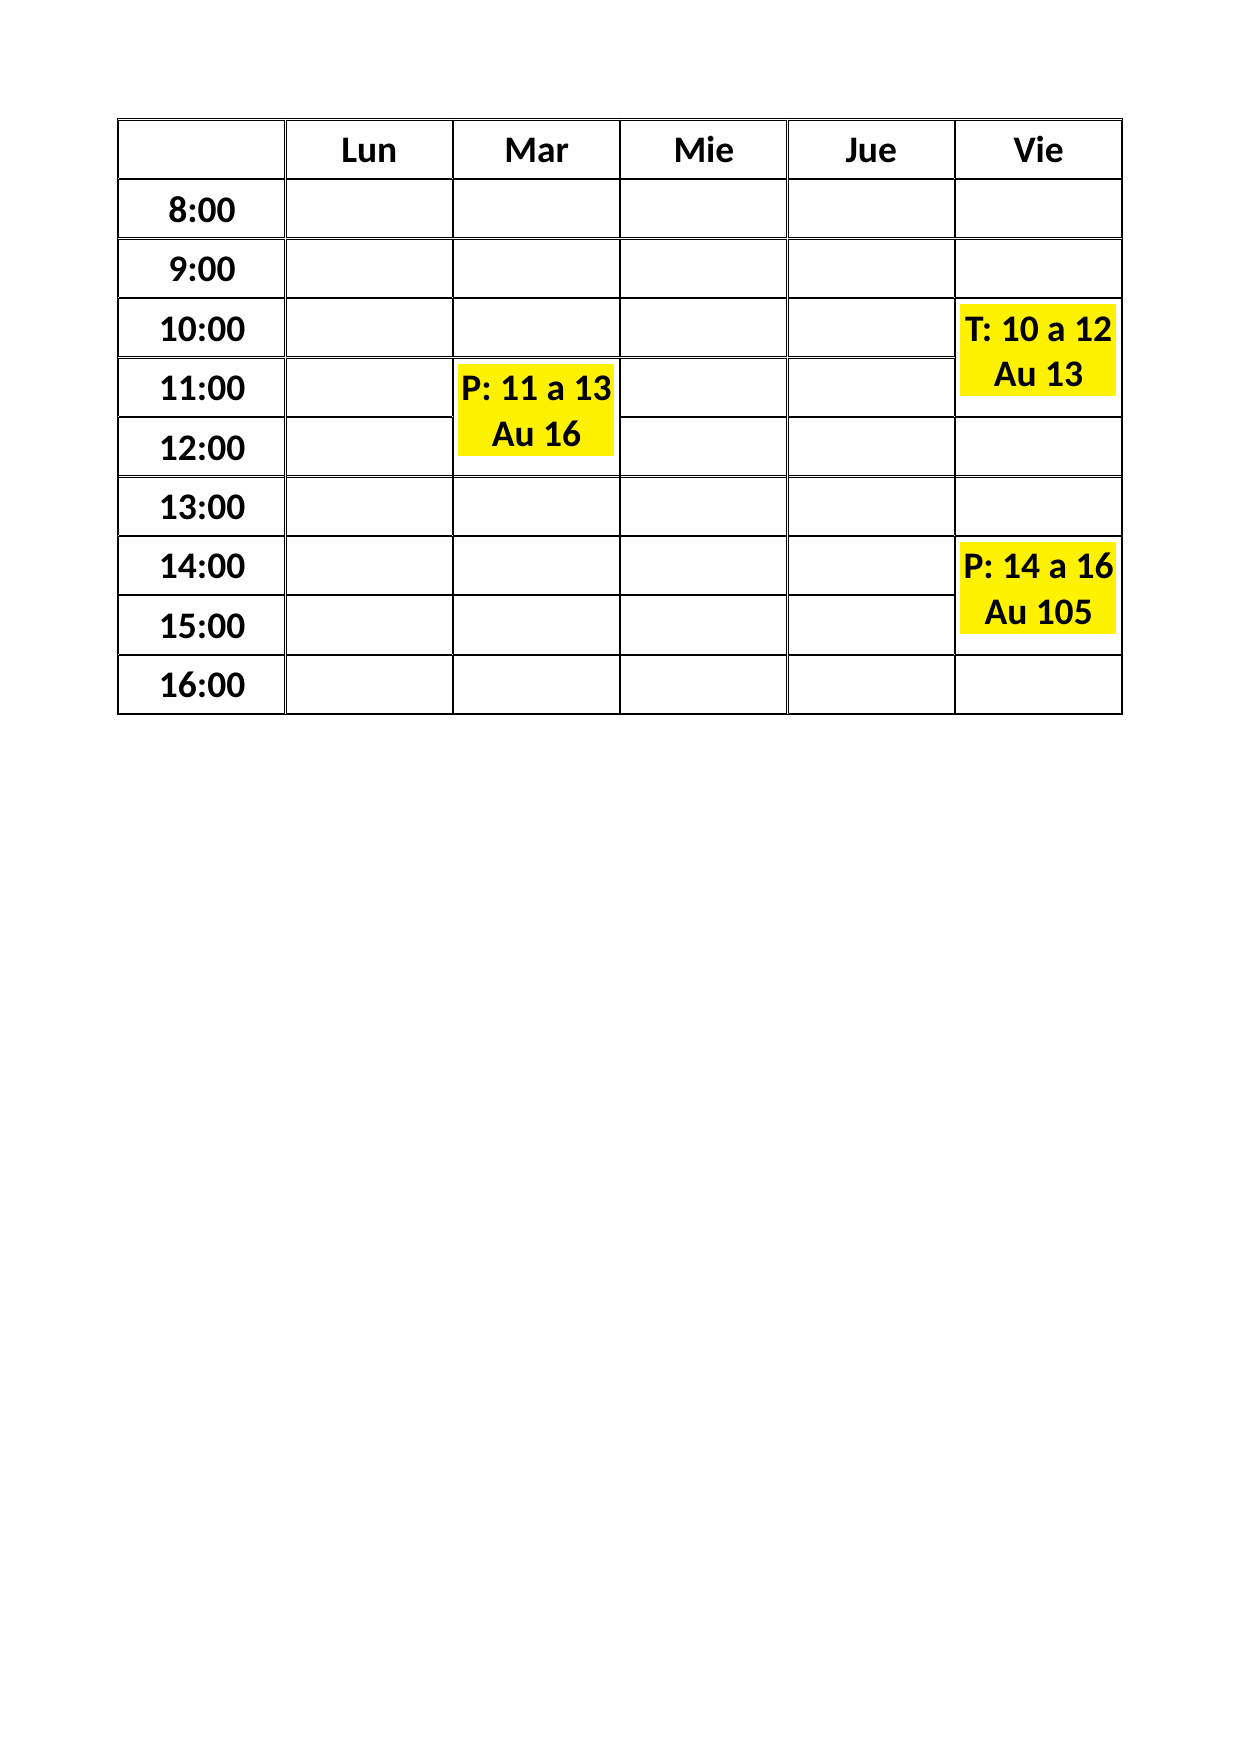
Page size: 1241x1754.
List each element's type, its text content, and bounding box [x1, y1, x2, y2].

table_header Lun [287, 121, 452, 178]
table_cell [956, 478, 1121, 534]
table_header Jue [789, 121, 954, 178]
table_cell 16:00 [119, 656, 284, 713]
table_cell [789, 359, 954, 416]
table_cell [454, 240, 619, 297]
table_cell [621, 240, 786, 297]
table_cell [287, 299, 452, 356]
table_cell [287, 180, 452, 237]
table_cell 12:00 [119, 418, 284, 475]
table_cell [621, 180, 786, 237]
table_header [119, 121, 284, 178]
table_cell 11:00 [119, 359, 284, 416]
table_cell [789, 299, 954, 356]
table_cell [956, 656, 1121, 713]
table_cell T: 10 a 12 Au 13 [956, 299, 1121, 416]
table_cell 14:00 [119, 537, 284, 594]
table_cell [621, 299, 786, 356]
table_cell [621, 478, 786, 534]
table_cell [956, 240, 1121, 297]
table_cell [287, 240, 452, 297]
table_cell 10:00 [119, 299, 284, 356]
table_cell 9:00 [119, 240, 284, 297]
table_cell [956, 418, 1121, 475]
table_cell [621, 418, 786, 475]
table_header Mar [454, 121, 619, 178]
table_cell [789, 656, 954, 713]
table_cell [287, 656, 452, 713]
table_header Mie [621, 121, 786, 178]
table_cell [287, 418, 452, 475]
table_cell [621, 656, 786, 713]
table_cell [789, 240, 954, 297]
table_cell [789, 596, 954, 653]
table_cell [789, 418, 954, 475]
table_cell [454, 596, 619, 653]
table_cell 8:00 [119, 180, 284, 237]
table_cell [621, 596, 786, 653]
table_cell [454, 656, 619, 713]
table_cell [956, 180, 1121, 237]
table_header Vie [956, 121, 1121, 178]
table_cell [454, 478, 619, 534]
table_cell [621, 537, 786, 594]
table_cell [454, 180, 619, 237]
table_cell [287, 478, 452, 534]
table_cell [789, 478, 954, 534]
table_cell [621, 359, 786, 416]
table_cell [454, 299, 619, 356]
table_cell [287, 537, 452, 594]
table_cell [454, 537, 619, 594]
table_cell 15:00 [119, 596, 284, 653]
table_cell [287, 359, 452, 416]
table_cell 13:00 [119, 478, 284, 534]
table_cell [789, 180, 954, 237]
table_cell [287, 596, 452, 653]
table_cell P: 14 a 16 Au 105 [956, 537, 1121, 653]
table_cell P: 11 a 13 Au 16 [454, 359, 619, 475]
table_cell [789, 537, 954, 594]
